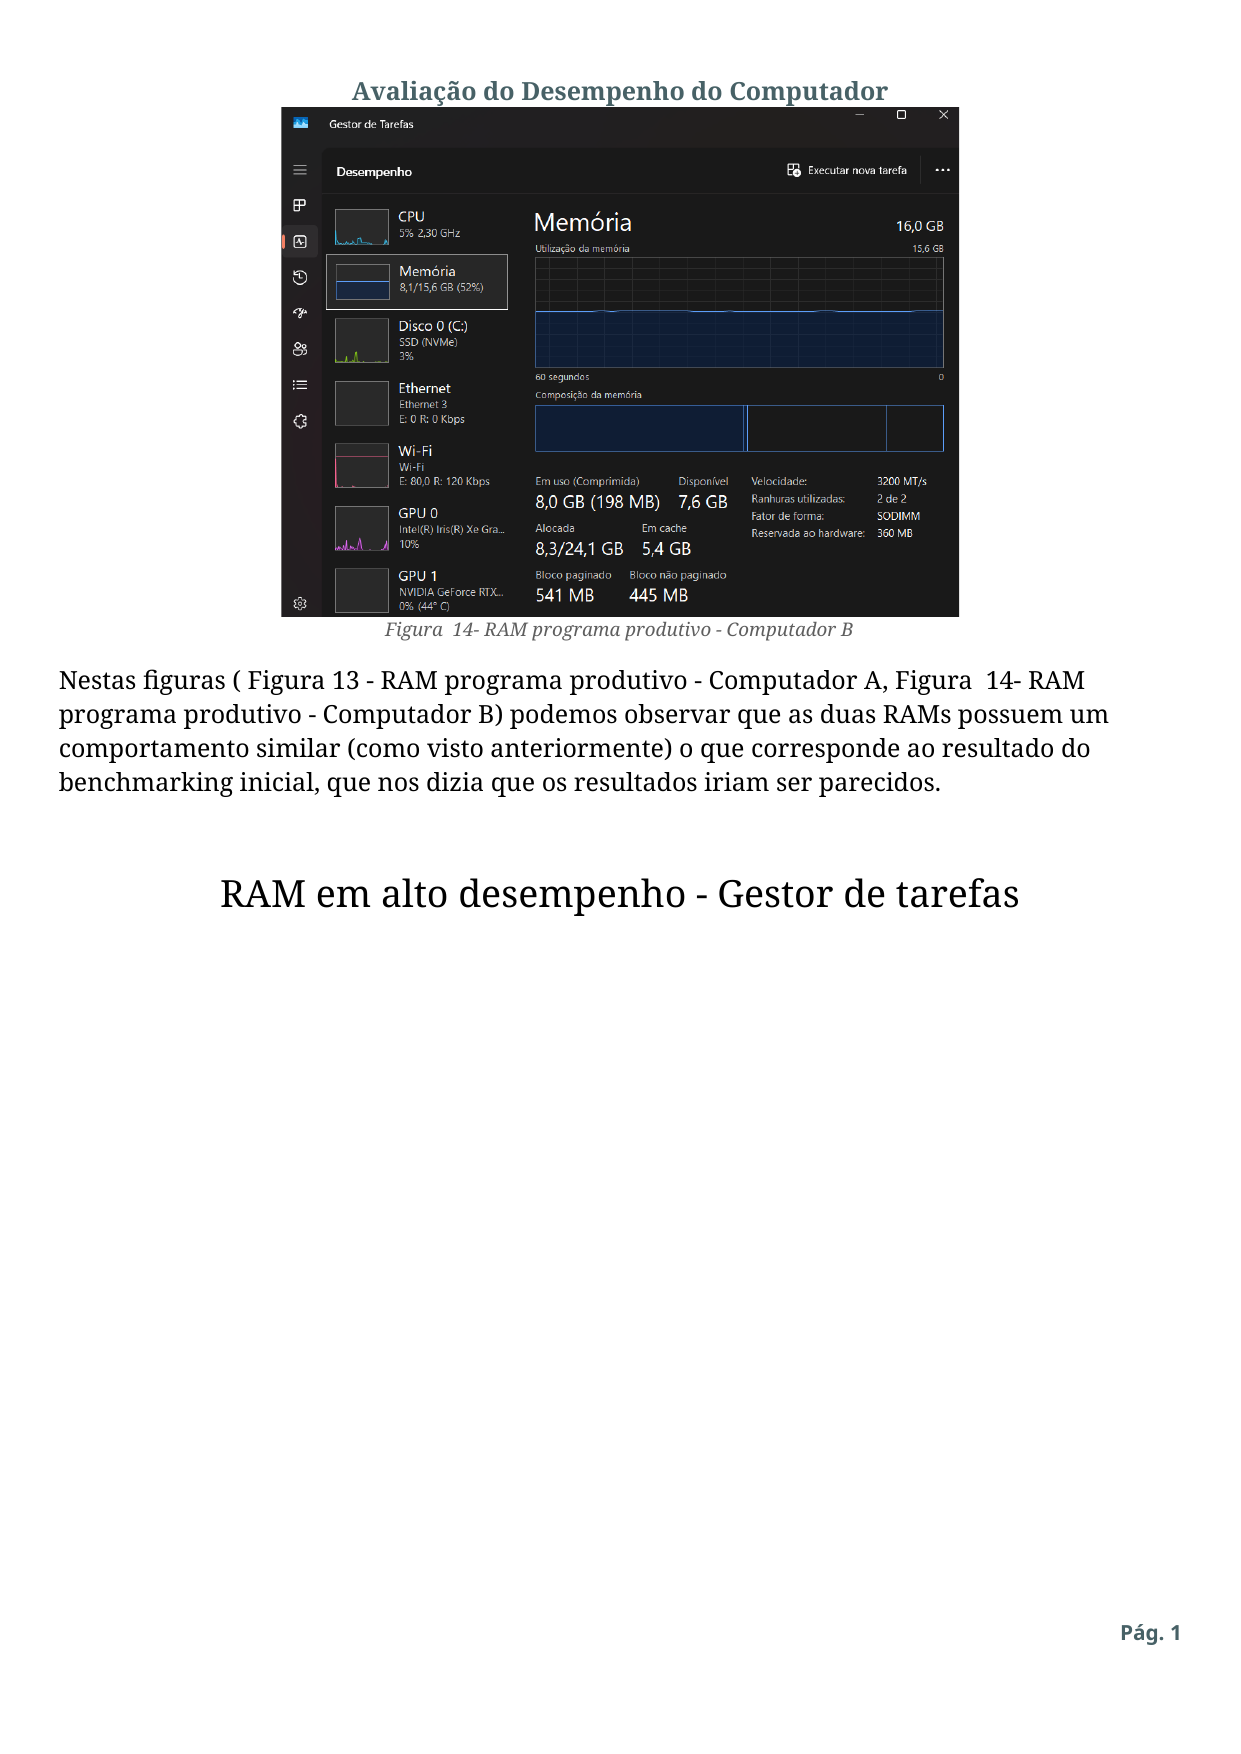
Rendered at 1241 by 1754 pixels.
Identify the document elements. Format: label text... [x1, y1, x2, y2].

text Figura 14- RAM programa produtivo - Computador B [58, 616, 1182, 642]
subtitle RAM em alto desempenho - Gestor de tarefas [58, 867, 1182, 918]
text Nestas figuras ( Figura 13 - RAM programa produtivo - Computador A, Figura 14- RAM programa produtivo - Computador B) podemos observar que as duas RAMs possuem um comportamento similar (como visto anteriormente) o que corresponde ao resultado do benchmarking inicial, que nos dizia que os resultados iriam ser parecidos. [58, 663, 1182, 799]
